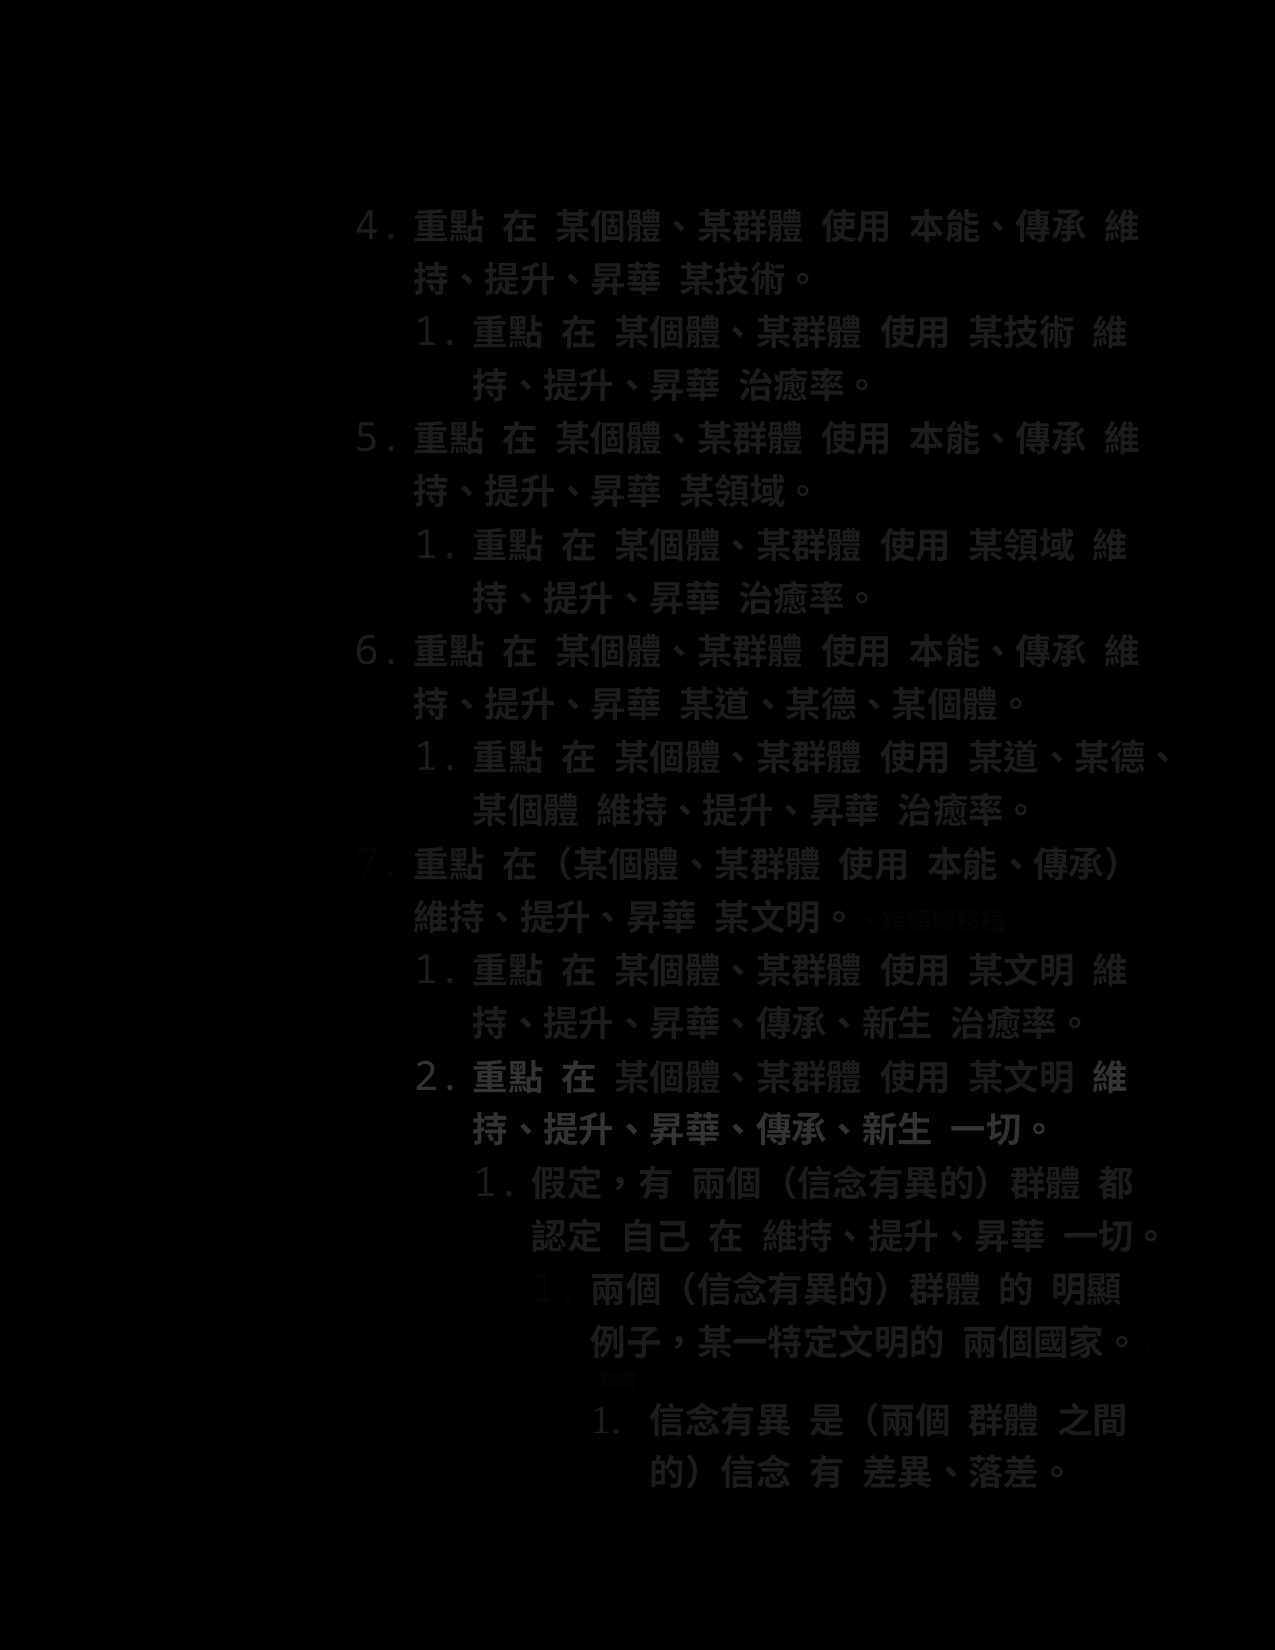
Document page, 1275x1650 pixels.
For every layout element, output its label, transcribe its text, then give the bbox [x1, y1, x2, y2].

list 重點 在 某個體、某群體 使用 某領域 維持、提升、昇華 治癒率。 [413, 515, 1157, 621]
list 重點 在（某個體、某群體 使用 本能、傳承）維持、提升、昇華 某文明。、跨領域移植 [354, 834, 1157, 940]
list 重點 在 某個體、某群體 使用 某道、某德、某個體 維持、提升、昇華 治癒率。 [413, 728, 1157, 834]
list 重點 在 某個體、某群體 使用 某技術 維持、提升、昇華 治癒率。 [413, 302, 1157, 408]
list 重點 在 某個體、某群體 使用 某文明 維持、提升、昇華、傳承、新生 治癒率。 [413, 940, 1157, 1047]
list 重點 在 某個體、某群體 使用 某文明 維持、提升、昇華、傳承、新生 一切。 [413, 1047, 1157, 1153]
list 兩個（信念有異的）群體 的 明顯例子，某一特定文明的 兩個國家。、 群體 [532, 1259, 1157, 1393]
list 重點 在 某個體、某群體 使用 本能、傳承 維持、提升、昇華 某道、某德、某個體。 [354, 621, 1157, 728]
list 重點 在 某個體、某群體 使用 本能、傳承 維持、提升、昇華 某技術。 [354, 196, 1157, 302]
list 假定，有 兩個（信念有異的）群體 都認定 自己 在 維持、提升、昇華 一切。 [472, 1153, 1157, 1259]
list 重點 在 某個體、某群體 使用 本能、傳承 維持、提升、昇華 某領域。 [354, 408, 1157, 515]
list 信念有異 是（兩個 群體 之間的）信念 有 差異、落差。 [591, 1393, 1157, 1495]
